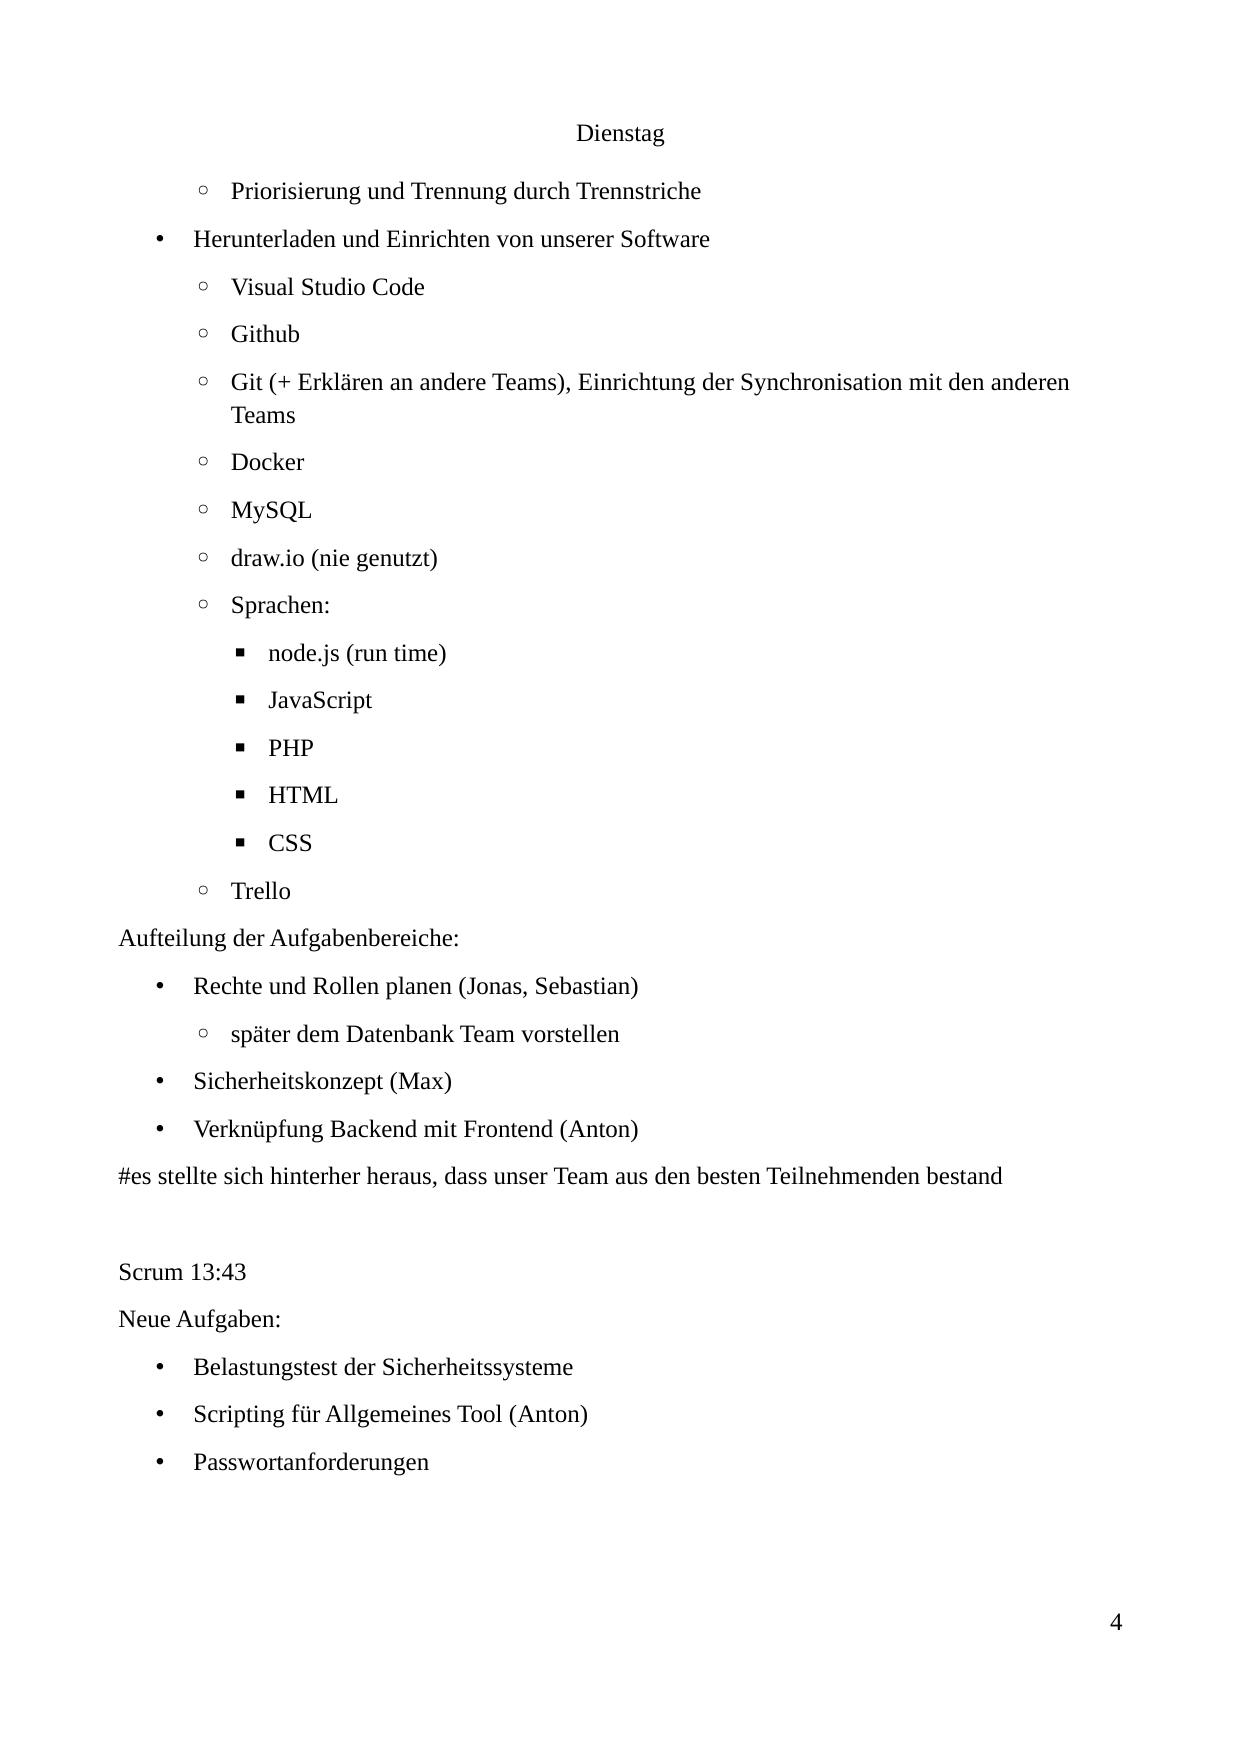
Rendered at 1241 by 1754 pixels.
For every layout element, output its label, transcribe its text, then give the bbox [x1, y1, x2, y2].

list Passwortanforderungen [156, 1447, 1122, 1476]
list CSS [231, 828, 1122, 857]
list HTML [231, 781, 1122, 809]
list Scripting für Allgemeines Tool (Anton) [156, 1399, 1122, 1428]
text Neue Aufgaben: [118, 1304, 1122, 1333]
list Trello [193, 876, 1122, 904]
list Herunterladen und Einrichten von unserer Software [156, 224, 1122, 253]
list Sprachen: [193, 590, 1122, 619]
text #es stellte sich hinterher heraus, dass unser Team aus den besten Teilnehmenden bestand [118, 1161, 1122, 1190]
list Priorisierung und Trennung durch Trennstriche [193, 176, 1122, 205]
list später dem Datenbank Team vorstellen [193, 1019, 1122, 1047]
list PHP [231, 733, 1122, 762]
list Visual Studio Code [193, 272, 1122, 300]
list Github [193, 319, 1122, 348]
list Rechte und Rollen planen (Jonas, Sebastian) [156, 971, 1122, 1000]
list JavaScript [231, 685, 1122, 714]
list draw.io (nie genutzt) [193, 543, 1122, 571]
text Aufteilung der Aufgabenbereiche: [118, 923, 1122, 952]
text Scrum 13:43 [118, 1257, 1122, 1285]
list Belastungstest der Sicherheitssysteme [156, 1352, 1122, 1381]
list node.js (run time) [231, 638, 1122, 667]
list Docker [193, 447, 1122, 476]
list Sicherheitskonzept (Max) [156, 1066, 1122, 1095]
list Git (+ Erklären an andere Teams), Einrichtung der Synchronisation mit den anderen Teams [193, 367, 1122, 428]
list MySQL [193, 495, 1122, 524]
list Verknüpfung Backend mit Frontend (Anton) [156, 1114, 1122, 1143]
